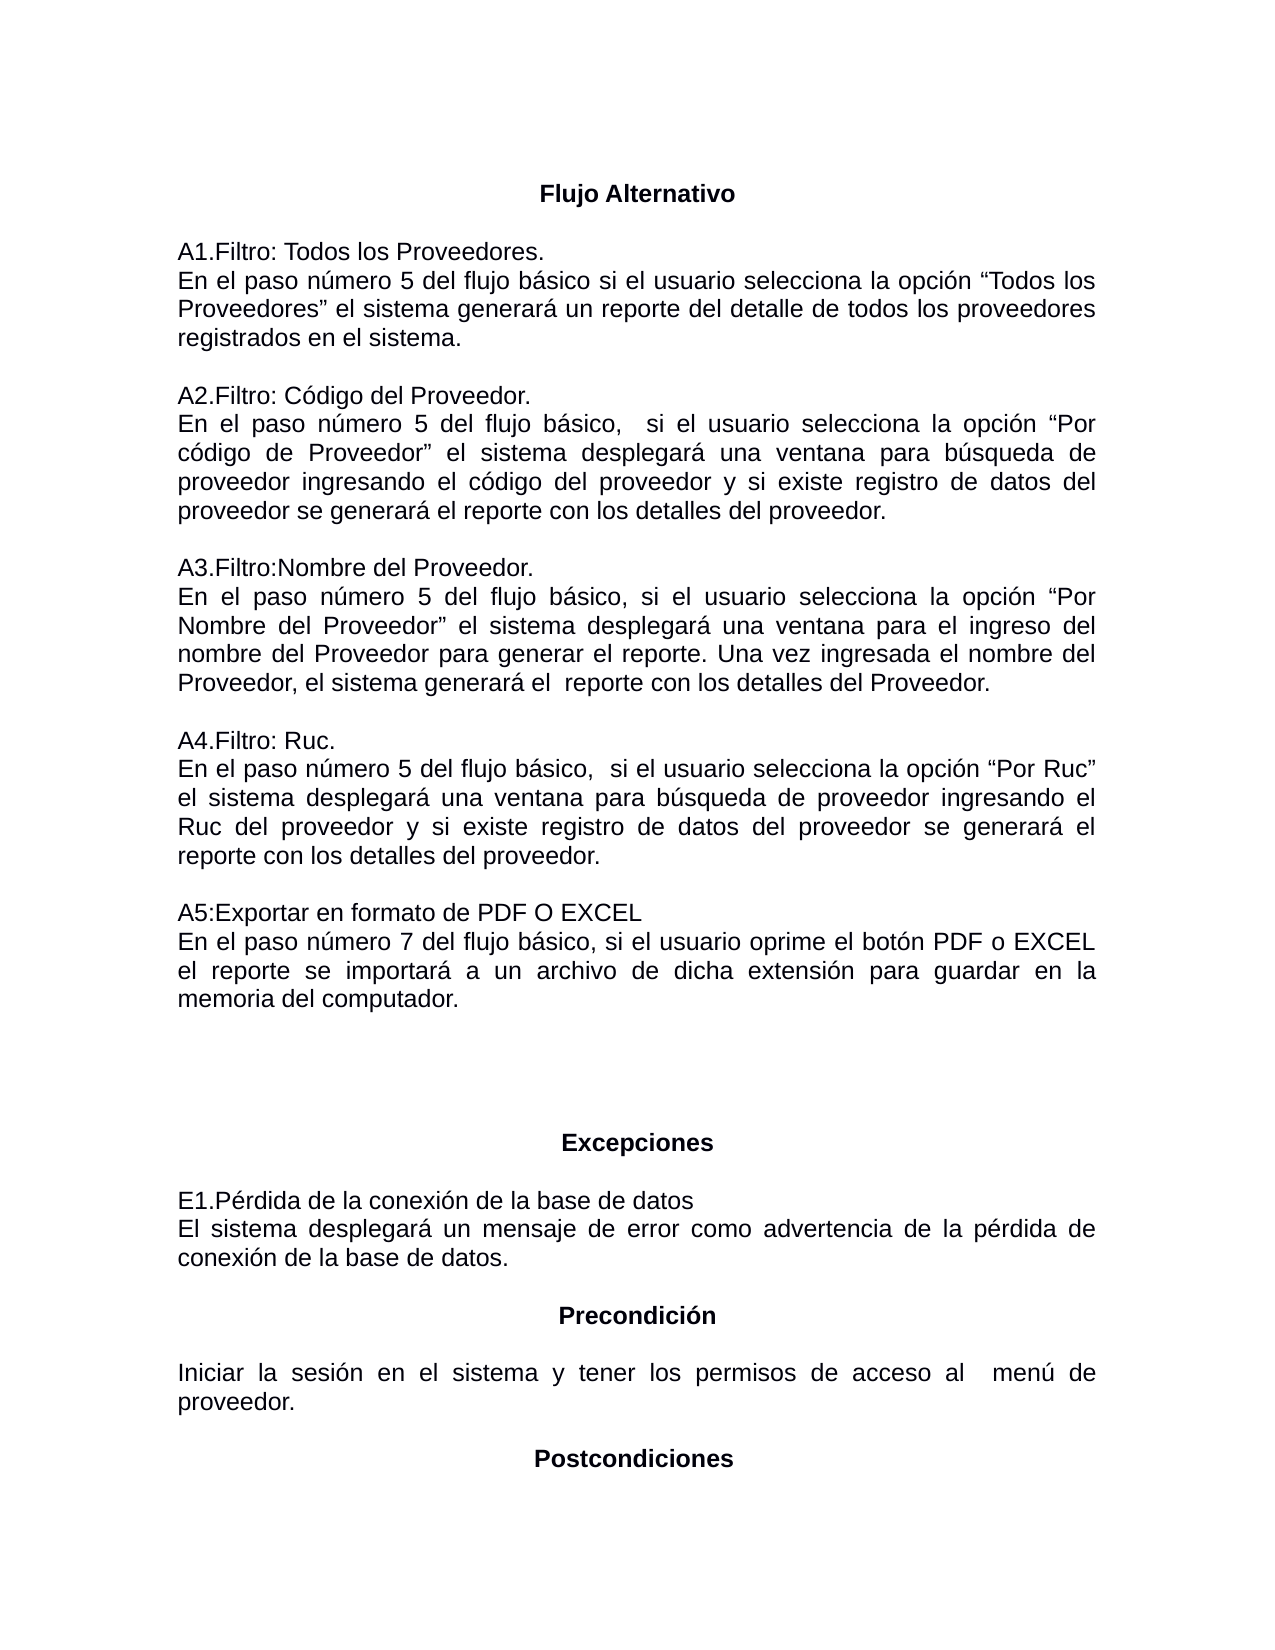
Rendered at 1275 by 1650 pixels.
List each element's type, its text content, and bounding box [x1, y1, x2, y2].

text Iniciar la sesión en el sistema y tener los permisos de acceso al menú de proveedor. [177, 1358, 1098, 1416]
text A4.Filtro: Ruc. [177, 726, 1098, 754]
text A3.Filtro:Nombre del Proveedor. [177, 553, 1098, 582]
text En el paso número 7 del flujo básico, si el usuario oprime el botón PDF o EXCEL el reporte se importará a un archivo de dicha extensión para guardar en la memoria del computador. [177, 927, 1098, 1013]
text En el paso número 5 del flujo básico, si el usuario selecciona la opción “Por Ruc” el sistema desplegará una ventana para búsqueda de proveedor ingresando el Ruc del proveedor y si existe registro de datos del proveedor se generará el reporte con los detalles del proveedor. [177, 754, 1098, 869]
text A1.Filtro: Todos los Proveedores. [177, 237, 1098, 266]
text A5:Exportar en formato de PDF O EXCEL [177, 898, 1098, 927]
text Precondición [177, 1301, 1098, 1329]
text En el paso número 5 del flujo básico, si el usuario selecciona la opción “Por código de Proveedor” el sistema desplegará una ventana para búsqueda de proveedor ingresando el código del proveedor y si existe registro de datos del proveedor se generará el reporte con los detalles del proveedor. [177, 409, 1098, 524]
text Postcondiciones [177, 1443, 1098, 1473]
text El sistema desplegará un mensaje de error como advertencia de la pérdida de conexión de la base de datos. [177, 1214, 1098, 1272]
text En el paso número 5 del flujo básico, si el usuario selecciona la opción “Por Nombre del Proveedor” el sistema desplegará una ventana para el ingreso del nombre del Proveedor para generar el reporte. Una vez ingresada el nombre del Proveedor, el sistema generará el reporte con los detalles del Proveedor. [177, 582, 1098, 697]
text A2.Filtro: Código del Proveedor. [177, 381, 1098, 409]
text E1.Pérdida de la conexión de la base de datos [177, 1186, 1098, 1214]
text En el paso número 5 del flujo básico si el usuario selecciona la opción “Todos los Proveedores” el sistema generará un reporte del detalle de todos los proveedores registrados en el sistema. [177, 266, 1098, 352]
text Excepciones [177, 1128, 1098, 1157]
text Flujo Alternativo [177, 179, 1098, 208]
